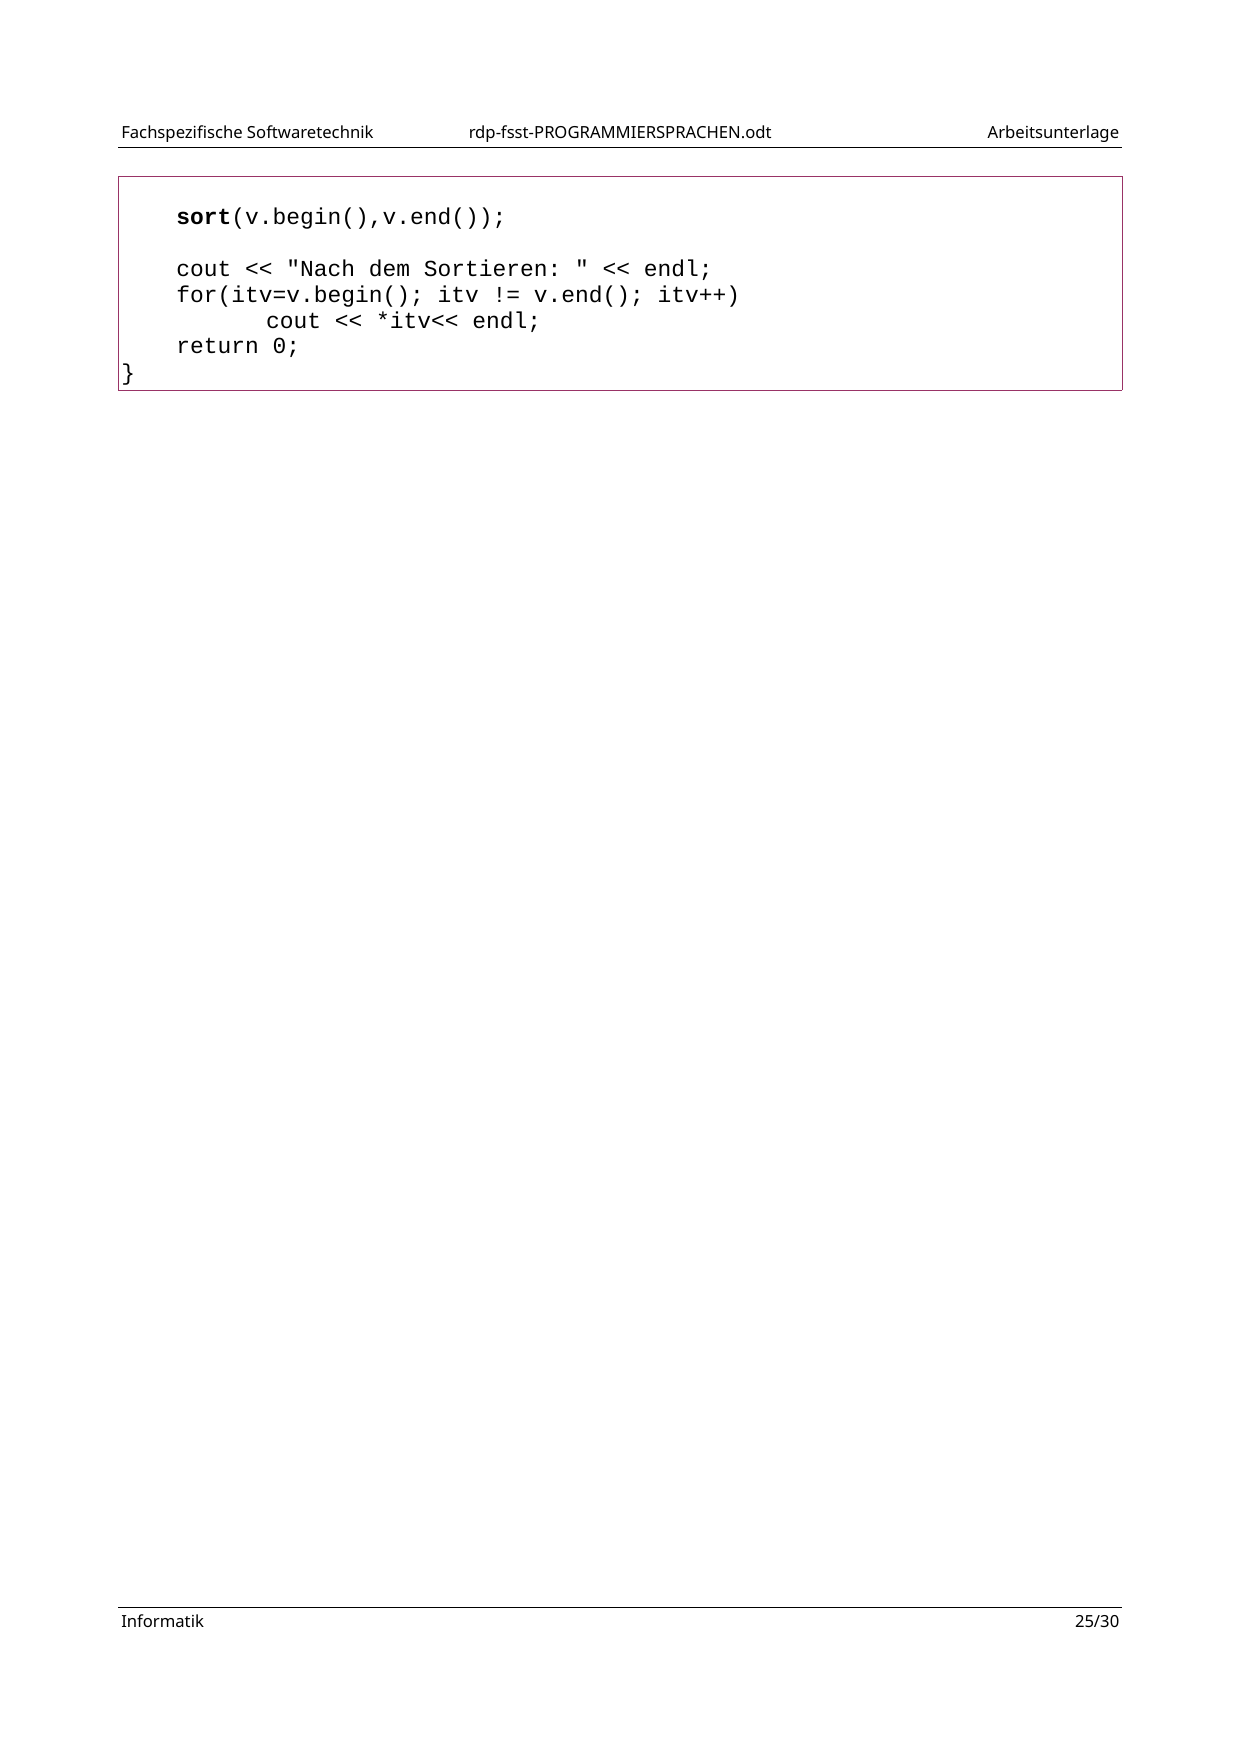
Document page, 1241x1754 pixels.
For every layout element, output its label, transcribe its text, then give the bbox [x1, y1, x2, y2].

text for(itv=v.begin(); itv != v.end(); itv++) [119, 280, 1122, 306]
text } [119, 358, 1122, 390]
text cout << *itv<< endl; [119, 306, 1122, 332]
text return 0; [119, 332, 1122, 358]
text sort(v.begin(),v.end()); [119, 202, 1122, 228]
text cout << "Nach dem Sortieren: " << endl; [119, 254, 1122, 280]
